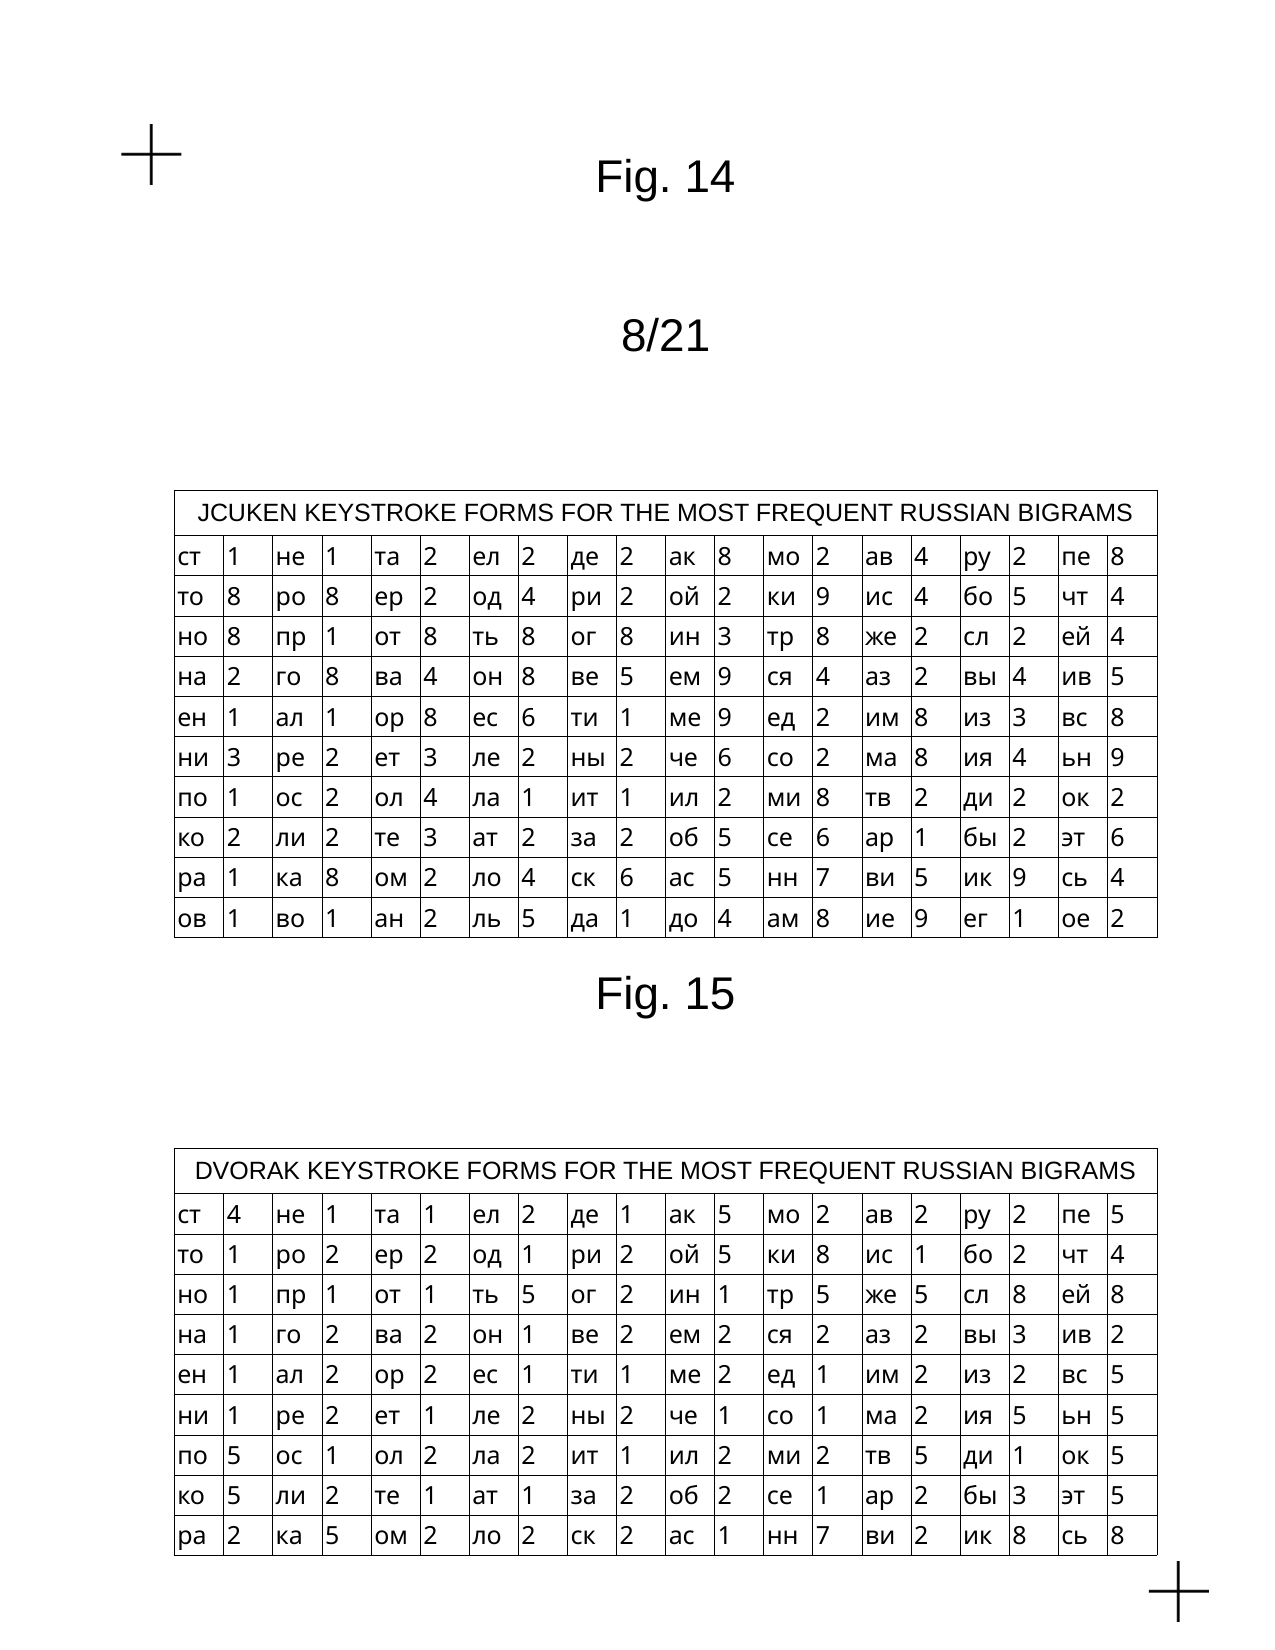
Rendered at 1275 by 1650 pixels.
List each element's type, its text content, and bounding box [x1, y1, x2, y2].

table_cell 2 [715, 1476, 763, 1515]
table_cell 1 [813, 1395, 862, 1434]
table_cell ро [273, 576, 322, 616]
table_cell по [175, 1436, 223, 1475]
table_cell 4 [912, 576, 960, 616]
table_cell ва [372, 657, 420, 696]
table_cell ру [961, 536, 1009, 575]
table_cell тв [863, 1436, 911, 1475]
table_cell ов [175, 898, 223, 937]
table_cell ас [666, 858, 714, 897]
table_cell ло [470, 858, 518, 897]
table_cell 2 [813, 1194, 862, 1233]
table_cell 8 [617, 617, 665, 656]
table_cell 2 [421, 1436, 469, 1475]
table_cell им [863, 697, 911, 736]
table_cell 2 [519, 1194, 567, 1233]
table_cell бы [961, 818, 1009, 857]
table_cell ак [666, 536, 714, 575]
table_cell 1 [323, 898, 371, 937]
table_cell 5 [715, 818, 763, 857]
table_cell 2 [1010, 1194, 1058, 1233]
text 8/21 [150, 308, 1181, 361]
table_cell 2 [519, 737, 567, 776]
table_cell 2 [617, 1395, 665, 1434]
table_cell ед [764, 1355, 812, 1394]
table_cell ся [764, 1315, 812, 1354]
table_cell ло [470, 1516, 518, 1555]
table_cell ра [175, 858, 223, 897]
table_cell ия [961, 737, 1009, 776]
table_cell ль [470, 898, 518, 937]
table_cell 2 [323, 737, 371, 776]
table_cell 5 [912, 858, 960, 897]
table_cell ил [666, 777, 714, 817]
table_cell 8 [1108, 697, 1157, 736]
table_cell 4 [1010, 657, 1058, 696]
table_cell 1 [617, 898, 665, 937]
table_cell сь [1059, 858, 1107, 897]
table_cell ьн [1059, 1395, 1107, 1434]
table_cell 1 [421, 1476, 469, 1515]
table_cell 2 [421, 1355, 469, 1394]
table_cell ел [470, 536, 518, 575]
table_cell ст [175, 1194, 223, 1233]
table_cell 5 [715, 858, 763, 897]
table_cell 8 [1108, 536, 1157, 575]
table_cell 1 [715, 1395, 763, 1434]
text Fig. 15 [150, 966, 1181, 1019]
table_cell ом [372, 1516, 420, 1555]
table_cell ин [666, 617, 714, 656]
table_cell 9 [715, 697, 763, 736]
table_cell 1 [323, 1275, 371, 1314]
table_cell 4 [224, 1194, 272, 1233]
table_cell ав [863, 536, 911, 575]
table_cell 8 [224, 576, 272, 616]
table_cell ме [666, 1355, 714, 1394]
table_cell 1 [421, 1194, 469, 1233]
table_cell аз [863, 1315, 911, 1354]
table_cell 8 [1108, 1516, 1157, 1555]
table_cell ки [764, 576, 812, 616]
table_cell же [863, 617, 911, 656]
table_cell 1 [715, 1516, 763, 1555]
table_cell 1 [813, 1355, 862, 1394]
table_cell 1 [715, 1275, 763, 1314]
table_cell 2 [224, 657, 272, 696]
table_cell 2 [715, 1436, 763, 1475]
table_cell ит [568, 777, 616, 817]
table_header DVORAK KEYSTROKE FORMS FOR THE MOST FREQUENT RUSSIAN BIGRAMS [175, 1149, 1157, 1193]
table_cell 2 [323, 1315, 371, 1354]
table_cell 4 [1108, 617, 1157, 656]
table_cell де [568, 1194, 616, 1233]
table_cell 8 [421, 697, 469, 736]
table_cell 4 [1010, 737, 1058, 776]
table_cell ес [470, 697, 518, 736]
table_cell ер [372, 576, 420, 616]
table_cell 1 [323, 617, 371, 656]
table_cell 2 [813, 697, 862, 736]
table_cell 3 [421, 818, 469, 857]
table_cell ле [470, 737, 518, 776]
table_cell ам [764, 898, 812, 937]
table_cell сл [961, 1275, 1009, 1314]
table_cell за [568, 1476, 616, 1515]
table_cell ру [961, 1194, 1009, 1233]
table_cell 8 [813, 1235, 862, 1274]
table_cell 2 [1010, 1355, 1058, 1394]
table_cell об [666, 1476, 714, 1515]
table_cell 5 [912, 1275, 960, 1314]
table_cell 2 [323, 1395, 371, 1434]
table_cell ие [863, 898, 911, 937]
table_cell та [372, 536, 420, 575]
table_cell 2 [912, 1395, 960, 1434]
table_cell он [470, 657, 518, 696]
table_cell со [764, 1395, 812, 1434]
table_cell ит [568, 1436, 616, 1475]
table_cell ра [175, 1516, 223, 1555]
table_cell 5 [1108, 1355, 1157, 1394]
table_cell 2 [617, 576, 665, 616]
table_cell вс [1059, 697, 1107, 736]
table_cell 4 [813, 657, 862, 696]
picture [121, 124, 182, 185]
table_cell ис [863, 576, 911, 616]
table_cell 2 [715, 1315, 763, 1354]
table_cell ви [863, 858, 911, 897]
table_cell на [175, 657, 223, 696]
table_cell он [470, 1315, 518, 1354]
table_cell 1 [519, 1355, 567, 1394]
table_cell от [372, 617, 420, 656]
table_cell ли [273, 1476, 322, 1515]
table_cell 1 [224, 1235, 272, 1274]
table_cell ка [273, 858, 322, 897]
table_cell 5 [617, 657, 665, 696]
table_cell 3 [421, 737, 469, 776]
table_cell ен [175, 697, 223, 736]
table_cell 2 [519, 1436, 567, 1475]
table_cell ой [666, 1235, 714, 1274]
table_cell 4 [912, 536, 960, 575]
table_cell 2 [323, 818, 371, 857]
table_cell 1 [519, 1315, 567, 1354]
table_cell то [175, 576, 223, 616]
table_cell 2 [323, 1476, 371, 1515]
table_cell 5 [323, 1516, 371, 1555]
table_cell ег [961, 898, 1009, 937]
table_cell 6 [813, 818, 862, 857]
table_cell 5 [813, 1275, 862, 1314]
table_cell 9 [1108, 737, 1157, 776]
table_cell же [863, 1275, 911, 1314]
table_cell ик [961, 858, 1009, 897]
table_cell ма [863, 1395, 911, 1434]
table_cell 1 [224, 1355, 272, 1394]
table_cell де [568, 536, 616, 575]
table_cell 8 [912, 737, 960, 776]
table_cell пе [1059, 1194, 1107, 1233]
table_cell 4 [1108, 1235, 1157, 1274]
table_cell ия [961, 1395, 1009, 1434]
table_cell но [175, 617, 223, 656]
table_cell 2 [421, 576, 469, 616]
table_cell 8 [1010, 1275, 1058, 1314]
table_cell 2 [1010, 617, 1058, 656]
table_cell бо [961, 576, 1009, 616]
table_cell 1 [323, 1436, 371, 1475]
table_cell до [666, 898, 714, 937]
table_cell 4 [1108, 576, 1157, 616]
table_cell нн [764, 858, 812, 897]
table_cell 1 [323, 536, 371, 575]
table_cell ет [372, 737, 420, 776]
table_cell ре [273, 1395, 322, 1434]
table_cell 8 [813, 898, 862, 937]
table_cell 2 [617, 818, 665, 857]
table_cell во [273, 898, 322, 937]
table_cell 1 [421, 1395, 469, 1434]
table_cell 4 [519, 858, 567, 897]
table_cell ве [568, 657, 616, 696]
table_cell 2 [224, 818, 272, 857]
table_cell 1 [224, 697, 272, 736]
table_cell ва [372, 1315, 420, 1354]
table_cell ла [470, 777, 518, 817]
table_cell 8 [519, 657, 567, 696]
table_cell 4 [421, 777, 469, 817]
table_cell ал [273, 1355, 322, 1394]
table_cell по [175, 777, 223, 817]
table_cell ть [470, 617, 518, 656]
table_cell 2 [323, 1235, 371, 1274]
table_cell эт [1059, 818, 1107, 857]
table_cell ог [568, 1275, 616, 1314]
table_cell ки [764, 1235, 812, 1274]
table_cell бо [961, 1235, 1009, 1274]
table_cell 1 [224, 777, 272, 817]
table_cell ик [961, 1516, 1009, 1555]
table_cell ди [961, 777, 1009, 817]
table_cell об [666, 818, 714, 857]
table_cell ак [666, 1194, 714, 1233]
table_cell ед [764, 697, 812, 736]
table_cell 2 [813, 1436, 862, 1475]
table_cell сл [961, 617, 1009, 656]
table_cell те [372, 818, 420, 857]
table_cell 2 [912, 1355, 960, 1394]
table_cell со [764, 737, 812, 776]
table_cell 8 [519, 617, 567, 656]
table_cell ко [175, 818, 223, 857]
table_cell 6 [519, 697, 567, 736]
table_cell 1 [323, 697, 371, 736]
table_cell 8 [715, 536, 763, 575]
table_cell 5 [224, 1436, 272, 1475]
table_cell ан [372, 898, 420, 937]
table_cell ли [273, 818, 322, 857]
table_cell 2 [912, 1315, 960, 1354]
table_cell из [961, 1355, 1009, 1394]
table_cell ор [372, 697, 420, 736]
table_cell 9 [1010, 858, 1058, 897]
table_cell 2 [715, 1355, 763, 1394]
table_cell ме [666, 697, 714, 736]
table_cell ди [961, 1436, 1009, 1475]
table_cell 1 [617, 1436, 665, 1475]
table_cell ся [764, 657, 812, 696]
table_cell 2 [912, 1194, 960, 1233]
table_cell 1 [519, 777, 567, 817]
table_cell ве [568, 1315, 616, 1354]
table_cell 5 [1108, 1476, 1157, 1515]
table_cell ей [1059, 1275, 1107, 1314]
table_cell 1 [617, 777, 665, 817]
table_cell чт [1059, 576, 1107, 616]
table_cell ьн [1059, 737, 1107, 776]
table_cell 2 [421, 1235, 469, 1274]
table_cell 2 [912, 777, 960, 817]
table_cell 5 [224, 1476, 272, 1515]
table_cell 4 [715, 898, 763, 937]
table_cell од [470, 576, 518, 616]
table_cell 5 [1010, 576, 1058, 616]
table_cell 2 [617, 536, 665, 575]
table_cell ет [372, 1395, 420, 1434]
table_cell 6 [617, 858, 665, 897]
table_cell то [175, 1235, 223, 1274]
table_cell 2 [813, 536, 862, 575]
table_cell ка [273, 1516, 322, 1555]
table_header JCUKEN KEYSTROKE FORMS FOR THE MOST FREQUENT RUSSIAN BIGRAMS [175, 491, 1157, 535]
table_cell 5 [912, 1436, 960, 1475]
table_cell 2 [1010, 536, 1058, 575]
table_cell 5 [1108, 1436, 1157, 1475]
table_cell 1 [617, 697, 665, 736]
table_cell 8 [323, 858, 371, 897]
table_cell се [764, 1476, 812, 1515]
table_cell на [175, 1315, 223, 1354]
table_cell 8 [224, 617, 272, 656]
table_cell мо [764, 536, 812, 575]
table_cell 2 [421, 1315, 469, 1354]
table_cell 9 [912, 898, 960, 937]
table_cell ми [764, 777, 812, 817]
table_cell ел [470, 1194, 518, 1233]
table_cell ин [666, 1275, 714, 1314]
table_cell 2 [617, 1235, 665, 1274]
table_cell ил [666, 1436, 714, 1475]
table_cell за [568, 818, 616, 857]
table_cell ен [175, 1355, 223, 1394]
table_cell 8 [813, 777, 862, 817]
table_cell 1 [323, 1194, 371, 1233]
table_cell ть [470, 1275, 518, 1314]
table_cell ат [470, 1476, 518, 1515]
table_cell ск [568, 858, 616, 897]
table_cell 2 [421, 898, 469, 937]
table_cell 5 [1108, 1395, 1157, 1434]
table_cell нн [764, 1516, 812, 1555]
table_cell тр [764, 1275, 812, 1314]
table_cell мо [764, 1194, 812, 1233]
table_cell 2 [912, 1476, 960, 1515]
table_cell 2 [323, 777, 371, 817]
table_cell ол [372, 777, 420, 817]
table_cell 2 [1108, 777, 1157, 817]
table_cell ри [568, 1235, 616, 1274]
table_cell че [666, 1395, 714, 1434]
table_cell се [764, 818, 812, 857]
table_cell 1 [224, 1315, 272, 1354]
table_cell 8 [323, 657, 371, 696]
table_cell эт [1059, 1476, 1107, 1515]
table_cell 2 [617, 1315, 665, 1354]
table_cell 3 [1010, 1476, 1058, 1515]
table_cell 8 [421, 617, 469, 656]
table_cell вы [961, 1315, 1009, 1354]
table_cell 7 [813, 1516, 862, 1555]
table_cell вс [1059, 1355, 1107, 1394]
table_cell 2 [813, 737, 862, 776]
table_cell 8 [1010, 1516, 1058, 1555]
table_cell 1 [421, 1275, 469, 1314]
table_cell че [666, 737, 714, 776]
table_cell 2 [323, 1355, 371, 1394]
table_cell ар [863, 818, 911, 857]
table_cell ок [1059, 1436, 1107, 1475]
table_cell ос [273, 1436, 322, 1475]
table_cell ти [568, 1355, 616, 1394]
table_cell ис [863, 1235, 911, 1274]
table_cell ер [372, 1235, 420, 1274]
table_cell 1 [224, 1275, 272, 1314]
table_cell те [372, 1476, 420, 1515]
table_cell да [568, 898, 616, 937]
table_cell 1 [224, 536, 272, 575]
table_cell бы [961, 1476, 1009, 1515]
table_cell од [470, 1235, 518, 1274]
table_cell ни [175, 737, 223, 776]
table_cell 8 [1108, 1275, 1157, 1314]
table_cell 1 [1010, 898, 1058, 937]
table_cell ем [666, 657, 714, 696]
table_cell 1 [912, 1235, 960, 1274]
table_cell ей [1059, 617, 1107, 656]
table_cell ок [1059, 777, 1107, 817]
table_cell 2 [912, 1516, 960, 1555]
text Fig. 14 [150, 150, 1181, 203]
table_cell ро [273, 1235, 322, 1274]
table_cell 8 [912, 697, 960, 736]
table_cell из [961, 697, 1009, 736]
table_cell ал [273, 697, 322, 736]
table_cell 1 [1010, 1436, 1058, 1475]
table_cell ив [1059, 657, 1107, 696]
table_cell ой [666, 576, 714, 616]
table_cell 2 [617, 1516, 665, 1555]
table_cell ви [863, 1516, 911, 1555]
table_cell 2 [1010, 1235, 1058, 1274]
table_cell 6 [715, 737, 763, 776]
table_cell ол [372, 1436, 420, 1475]
table_cell 2 [1108, 898, 1157, 937]
table_cell 2 [421, 858, 469, 897]
table_cell ст [175, 536, 223, 575]
table_cell ны [568, 1395, 616, 1434]
table_cell 1 [617, 1355, 665, 1394]
table_cell та [372, 1194, 420, 1233]
table_cell 2 [617, 1275, 665, 1314]
table_cell 4 [1108, 858, 1157, 897]
table_cell ле [470, 1395, 518, 1434]
table_cell 2 [519, 818, 567, 857]
table_cell 7 [813, 858, 862, 897]
table_cell не [273, 536, 322, 575]
table_cell ор [372, 1355, 420, 1394]
table_cell тр [764, 617, 812, 656]
table_cell ас [666, 1516, 714, 1555]
table_cell от [372, 1275, 420, 1314]
table_cell 5 [1108, 657, 1157, 696]
table_cell ми [764, 1436, 812, 1475]
table_cell 1 [519, 1235, 567, 1274]
table_cell 1 [617, 1194, 665, 1233]
table_cell ог [568, 617, 616, 656]
table_cell ос [273, 777, 322, 817]
table_cell 2 [617, 737, 665, 776]
table_cell 5 [519, 898, 567, 937]
table_cell 2 [617, 1476, 665, 1515]
table_cell 4 [421, 657, 469, 696]
table_cell 2 [1010, 818, 1058, 857]
table_cell 3 [1010, 697, 1058, 736]
table_cell ла [470, 1436, 518, 1475]
table_cell сь [1059, 1516, 1107, 1555]
table_cell 2 [519, 536, 567, 575]
table_cell 5 [715, 1194, 763, 1233]
table_cell пр [273, 617, 322, 656]
table_cell ти [568, 697, 616, 736]
table_cell ом [372, 858, 420, 897]
table_cell но [175, 1275, 223, 1314]
table_cell чт [1059, 1235, 1107, 1274]
table_cell 1 [519, 1476, 567, 1515]
table_cell не [273, 1194, 322, 1233]
table_cell ск [568, 1516, 616, 1555]
table_cell ое [1059, 898, 1107, 937]
table_cell 2 [519, 1395, 567, 1434]
table_cell го [273, 657, 322, 696]
table_cell тв [863, 777, 911, 817]
table_cell 4 [519, 576, 567, 616]
table_cell 2 [421, 1516, 469, 1555]
table_cell 2 [1010, 777, 1058, 817]
table_cell 2 [912, 657, 960, 696]
table_cell 2 [715, 576, 763, 616]
table_cell вы [961, 657, 1009, 696]
table_cell 5 [1108, 1194, 1157, 1233]
table_cell ем [666, 1315, 714, 1354]
table_cell им [863, 1355, 911, 1394]
table_cell 2 [224, 1516, 272, 1555]
table_cell ма [863, 737, 911, 776]
table_cell го [273, 1315, 322, 1354]
table_cell ес [470, 1355, 518, 1394]
table_cell 1 [224, 1395, 272, 1434]
table_cell пе [1059, 536, 1107, 575]
table_cell аз [863, 657, 911, 696]
table_cell 2 [421, 536, 469, 575]
table_cell 2 [912, 617, 960, 656]
table_cell 2 [519, 1516, 567, 1555]
table_cell 1 [912, 818, 960, 857]
table_cell ри [568, 576, 616, 616]
table_cell 2 [1108, 1315, 1157, 1354]
table_cell ни [175, 1395, 223, 1434]
table_cell 1 [813, 1476, 862, 1515]
table_cell 5 [715, 1235, 763, 1274]
table_cell 6 [1108, 818, 1157, 857]
table_cell ат [470, 818, 518, 857]
table_cell 3 [224, 737, 272, 776]
table_cell 1 [224, 898, 272, 937]
table_cell 3 [715, 617, 763, 656]
table_cell ко [175, 1476, 223, 1515]
table_cell 5 [1010, 1395, 1058, 1434]
table_cell пр [273, 1275, 322, 1314]
table_cell 2 [715, 777, 763, 817]
table_cell 5 [519, 1275, 567, 1314]
table_cell ив [1059, 1315, 1107, 1354]
table_cell ре [273, 737, 322, 776]
table_cell 8 [323, 576, 371, 616]
table_cell 3 [1010, 1315, 1058, 1354]
table_cell 9 [715, 657, 763, 696]
table_cell ны [568, 737, 616, 776]
table_cell 9 [813, 576, 862, 616]
picture [1148, 1561, 1209, 1622]
table_cell 2 [813, 1315, 862, 1354]
table_cell 8 [813, 617, 862, 656]
table_cell 1 [224, 858, 272, 897]
table_cell ар [863, 1476, 911, 1515]
table_cell ав [863, 1194, 911, 1233]
